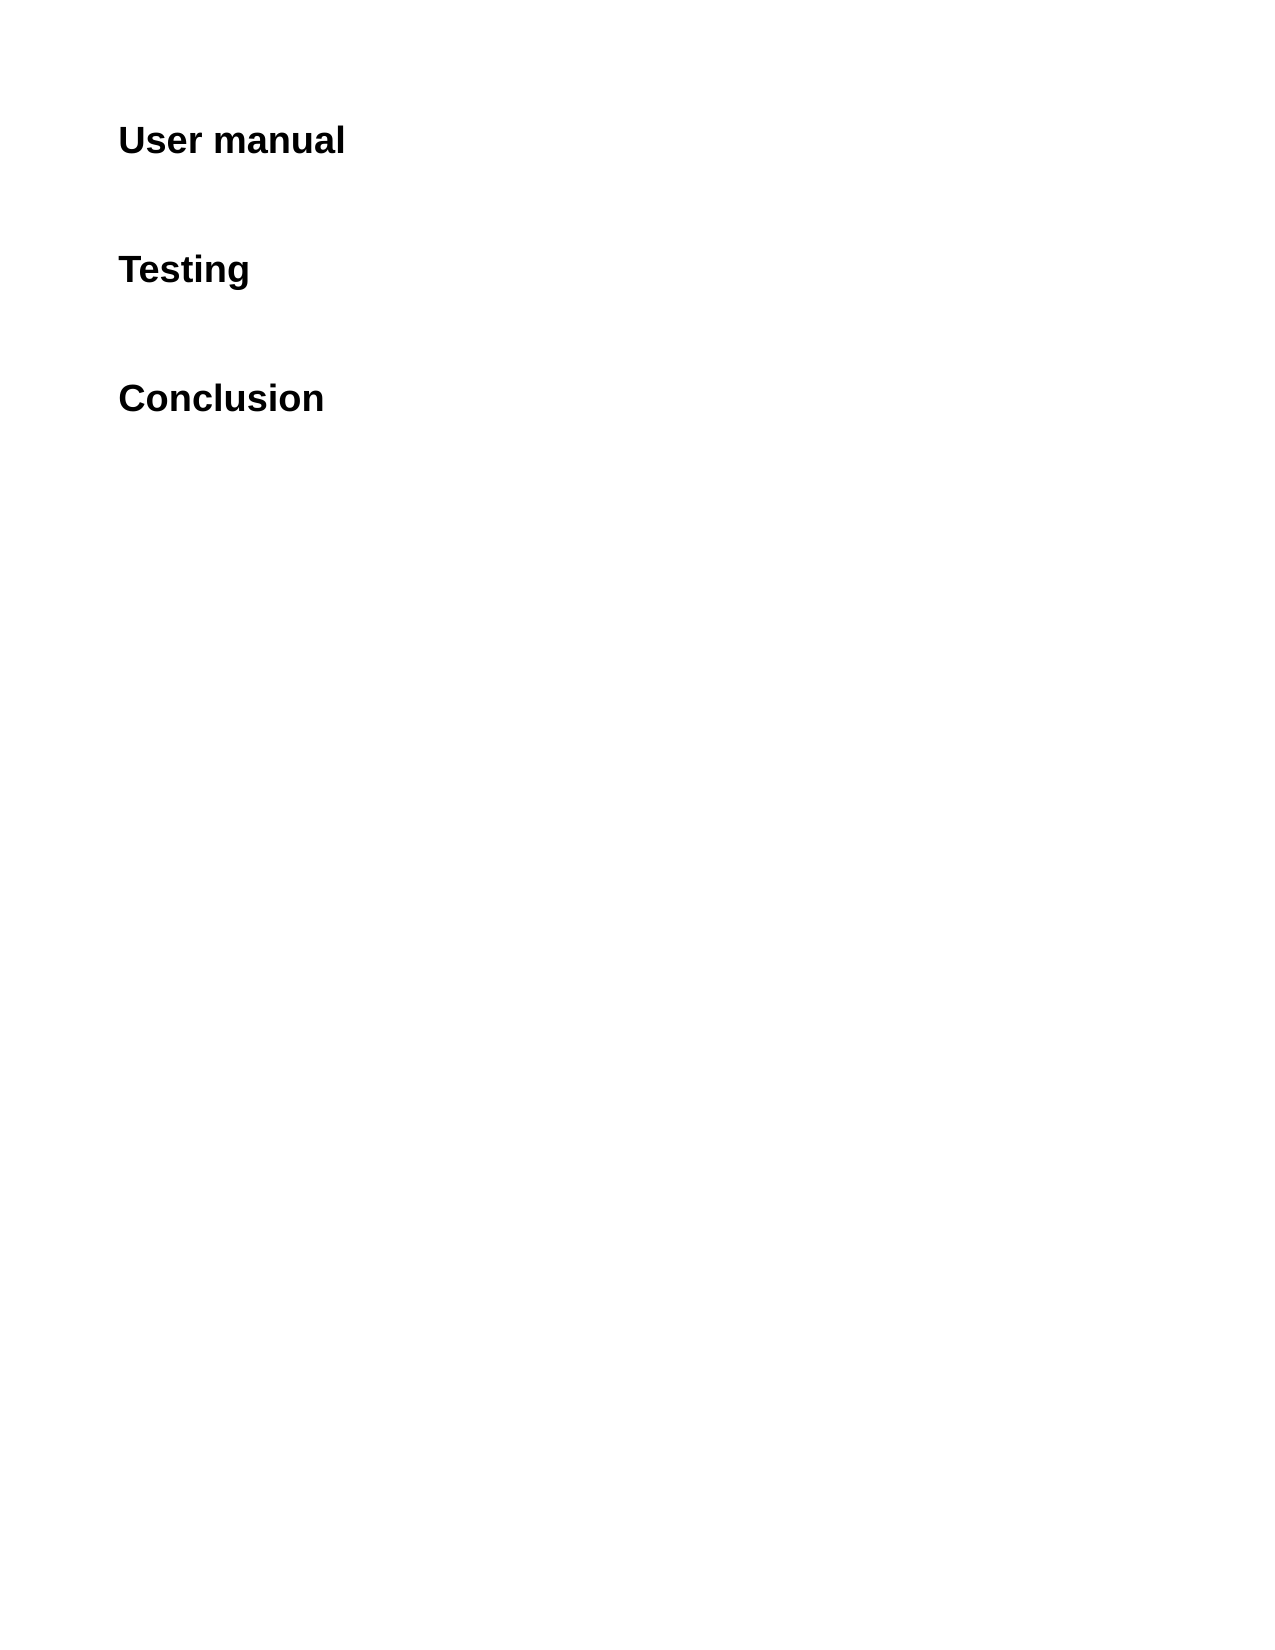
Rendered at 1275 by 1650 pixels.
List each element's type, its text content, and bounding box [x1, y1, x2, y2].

subtitle Conclusion [118, 376, 1157, 419]
subtitle User manual [118, 118, 1157, 162]
subtitle Testing [118, 247, 1157, 291]
